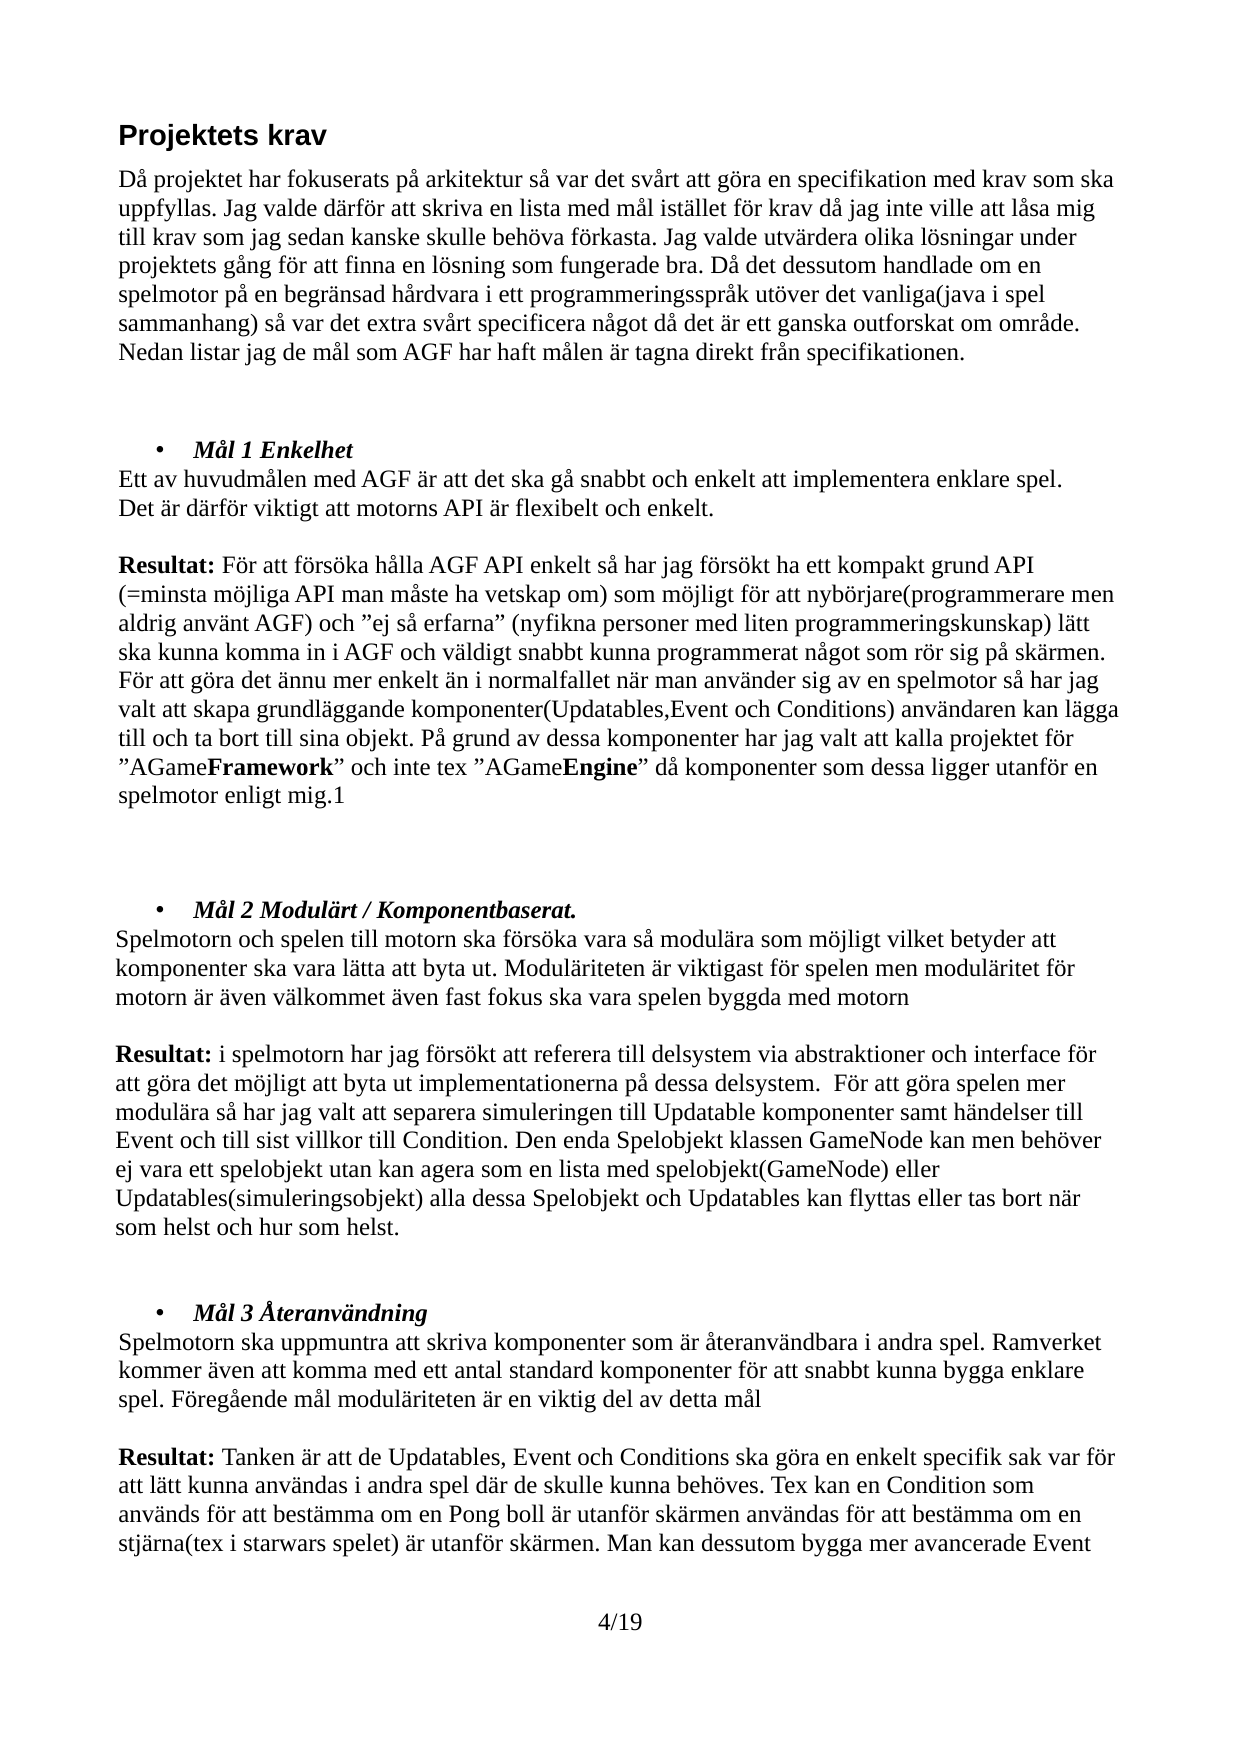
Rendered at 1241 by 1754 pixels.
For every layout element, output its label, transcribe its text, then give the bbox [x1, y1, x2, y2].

list Mål 1 Enkelhet [156, 435, 1122, 464]
text Resultat: Tanken är att de Updatables, Event och Conditions ska göra en enkelt specifik sak var för att lätt kunna användas i andra spel där de skulle kunna behöves. Tex kan en Condition som används för att bestämma om en Pong boll är utanför skärmen användas för att bestämma om en stjärna(tex i starwars spelet) är utanför skärmen. Man kan dessutom bygga mer avancerade Event [118, 1442, 1122, 1557]
subtitle Projektets krav [118, 118, 1122, 152]
text Resultat: För att försöka hålla AGF API enkelt så har jag försökt ha ett kompakt grund API (=minsta möjliga API man måste ha vetskap om) som möjligt för att nybörjare(programmerare men aldrig använt AGF) och ”ej så erfarna” (nyfikna personer med liten programmeringskunskap) lätt ska kunna komma in i AGF och väldigt snabbt kunna programmerat något som rör sig på skärmen. [118, 550, 1122, 665]
list Mål 3 Återanvändning [156, 1298, 1122, 1327]
text Resultat: i spelmotorn har jag försökt att referera till delsystem via abstraktioner och interface för att göra det möjligt att byta ut implementationerna på dessa delsystem. För att göra spelen mer modulära så har jag valt att separera simuleringen till Updatable komponenter samt händelser till Event och till sist villkor till Condition. Den enda Spelobjekt klassen GameNode kan men behöver ej vara ett spelobjekt utan kan agera som en lista med spelobjekt(GameNode) eller Updatables(simuleringsobjekt) alla dessa Spelobjekt och Updatables kan flyttas eller tas bort när som helst och hur som helst. [41, 1039, 1122, 1240]
list Spelmotorn och spelen till motorn ska försöka vara så modulära som möjligt vilket betyder att komponenter ska vara lätta att byta ut. Moduläriteten är viktigast för spelen men moduläritet för motorn är även välkommet även fast fokus ska vara spelen byggda med motorn [41, 924, 1122, 1010]
text Då projektet har fokuserats på arkitektur så var det svårt att göra en specifikation med krav som ska uppfyllas. Jag valde därför att skriva en lista med mål istället för krav då jag inte ville att låsa mig till krav som jag sedan kanske skulle behöva förkasta. Jag valde utvärdera olika lösningar under projektets gång för att finna en lösning som fungerade bra. Då det dessutom handlade om en spelmotor på en begränsad hårdvara i ett programmeringsspråk utöver det vanliga(java i spel sammanhang) så var det extra svårt specificera något då det är ett ganska outforskat om område. Nedan listar jag de mål som AGF har haft målen är tagna direkt från specifikationen. [118, 164, 1122, 365]
text För att göra det ännu mer enkelt än i normalfallet när man använder sig av en spelmotor så har jag valt att skapa grundläggande komponenter(Updatables,Event och Conditions) användaren kan lägga till och ta bort till sina objekt. På grund av dessa komponenter har jag valt att kalla projektet för ”AGameFramework” och inte tex ”AGameEngine” då komponenter som dessa ligger utanför en spelmotor enligt mig.1 [118, 665, 1122, 809]
list Mål 2 Modulärt / Komponentbaserat. [156, 895, 1122, 924]
text Spelmotorn ska uppmuntra att skriva komponenter som är återanvändbara i andra spel. Ramverket kommer även att komma med ett antal standard komponenter för att snabbt kunna bygga enklare spel. Föregående mål moduläriteten är en viktig del av detta mål [118, 1327, 1122, 1413]
text Det är därför viktigt att motorns API är flexibelt och enkelt. [118, 493, 1122, 522]
text Ett av huvudmålen med AGF är att det ska gå snabbt och enkelt att implementera enklare spel. [118, 464, 1122, 493]
